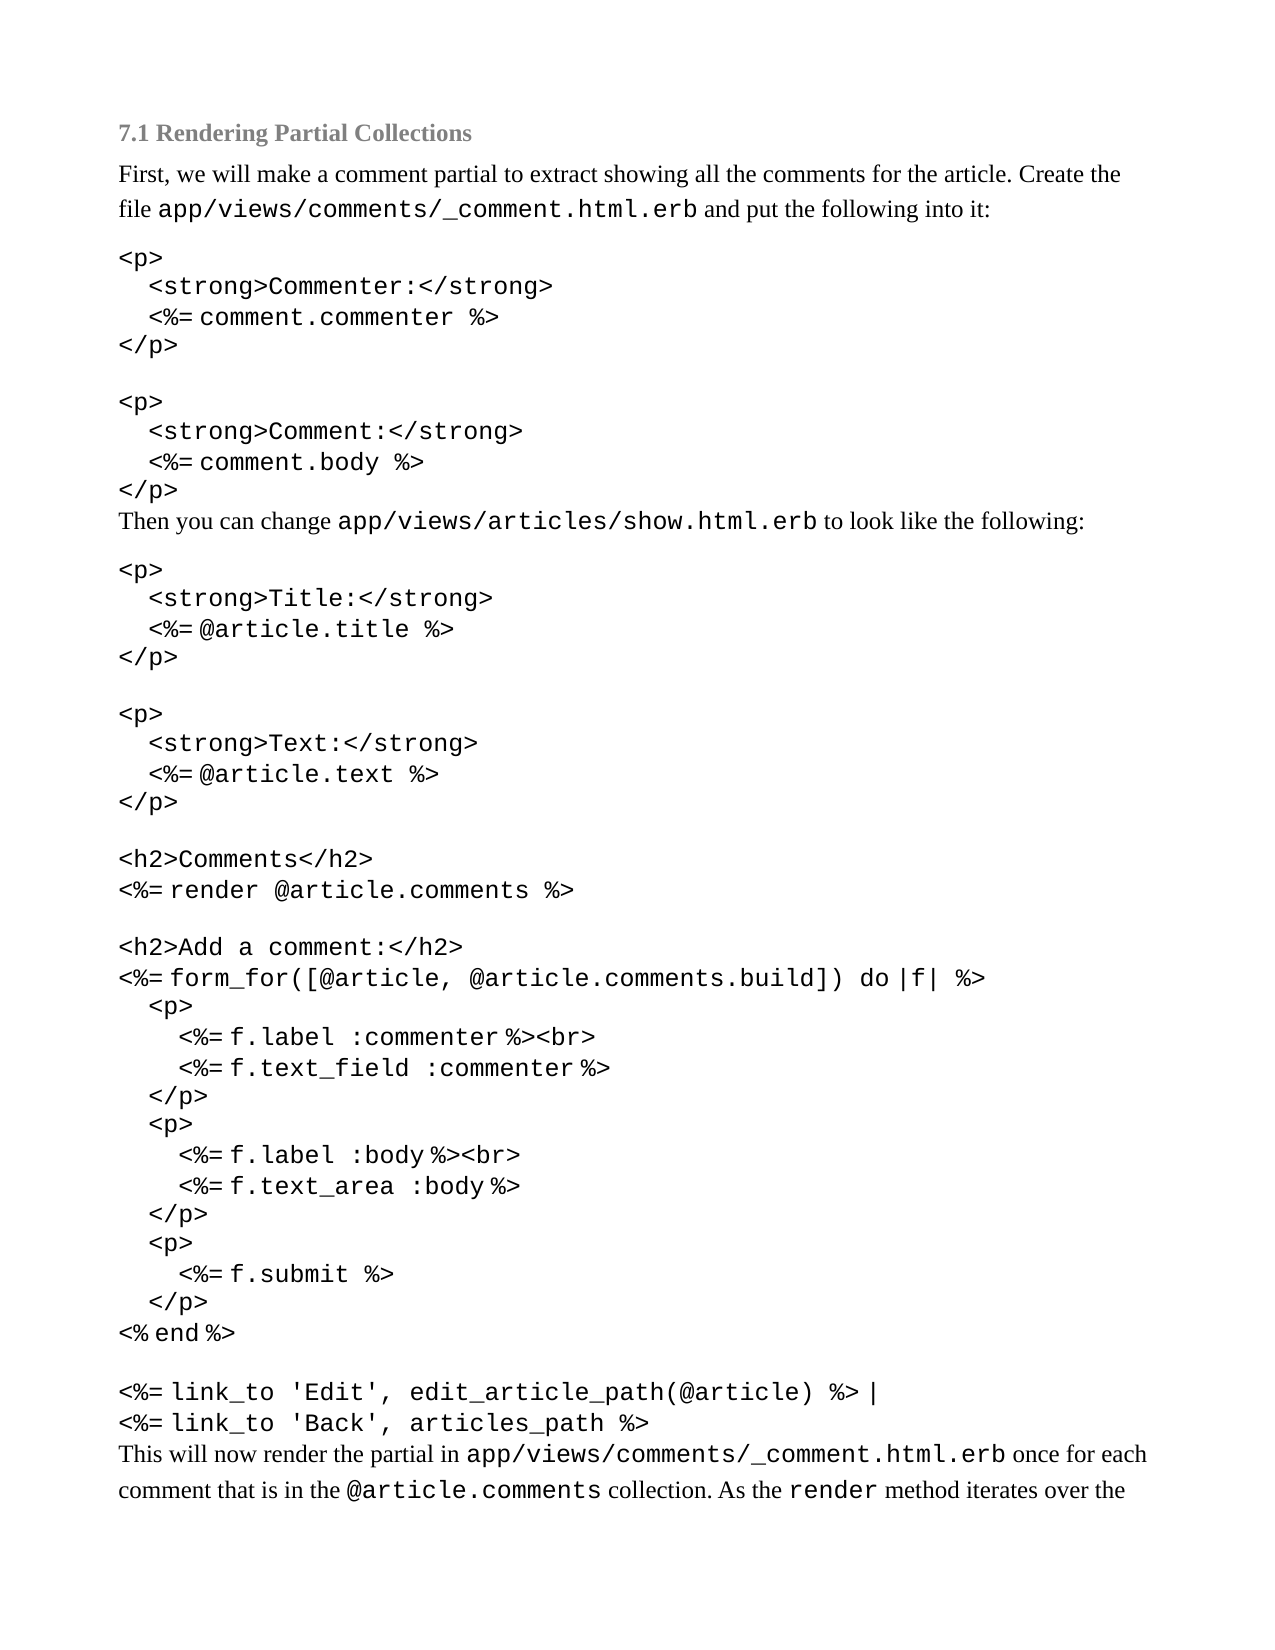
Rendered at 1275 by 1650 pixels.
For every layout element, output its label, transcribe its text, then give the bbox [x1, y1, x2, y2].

table_header <p> <strong>Commenter:</strong> <%= comment.commenter %> </p> <p> <strong>Comment:</strong> <%= comment.body %> </p> [118, 245, 560, 506]
table_header <p> <strong>Title:</strong> <%= @article.title %> </p> <p> <strong>Text:</strong> <%= @article.text %> </p> <h2>Comments</h2> <%= render @article.comments %> <h2>Add a comment:</h2> <%= form_for([@article, @article.comments.build]) do |f| %> <p> <%= f.label :commenter %><br> <%= f.text_field :commenter %> </p> <p> <%= f.label :body %><br> <%= f.text_area :body %> </p> <p> <%= f.submit %> </p> <% end %> <%= link_to 'Edit', edit_article_path(@article) %> | <%= link_to 'Back', articles_path %> [118, 558, 995, 1439]
text First, we will make a comment partial to extract showing all the comments for the article. Create the file app/views/comments/_comment.html.erb and put the following into it: [118, 159, 1157, 225]
text This will now render the partial in app/views/comments/_comment.html.erb once for each comment that is in the @article.comments collection. As the render method iterates over the [118, 1439, 1157, 1506]
text Then you can change app/views/articles/show.html.erb to look like the following: [118, 506, 1157, 537]
subtitle 7.1 Rendering Partial Collections [118, 118, 1157, 147]
